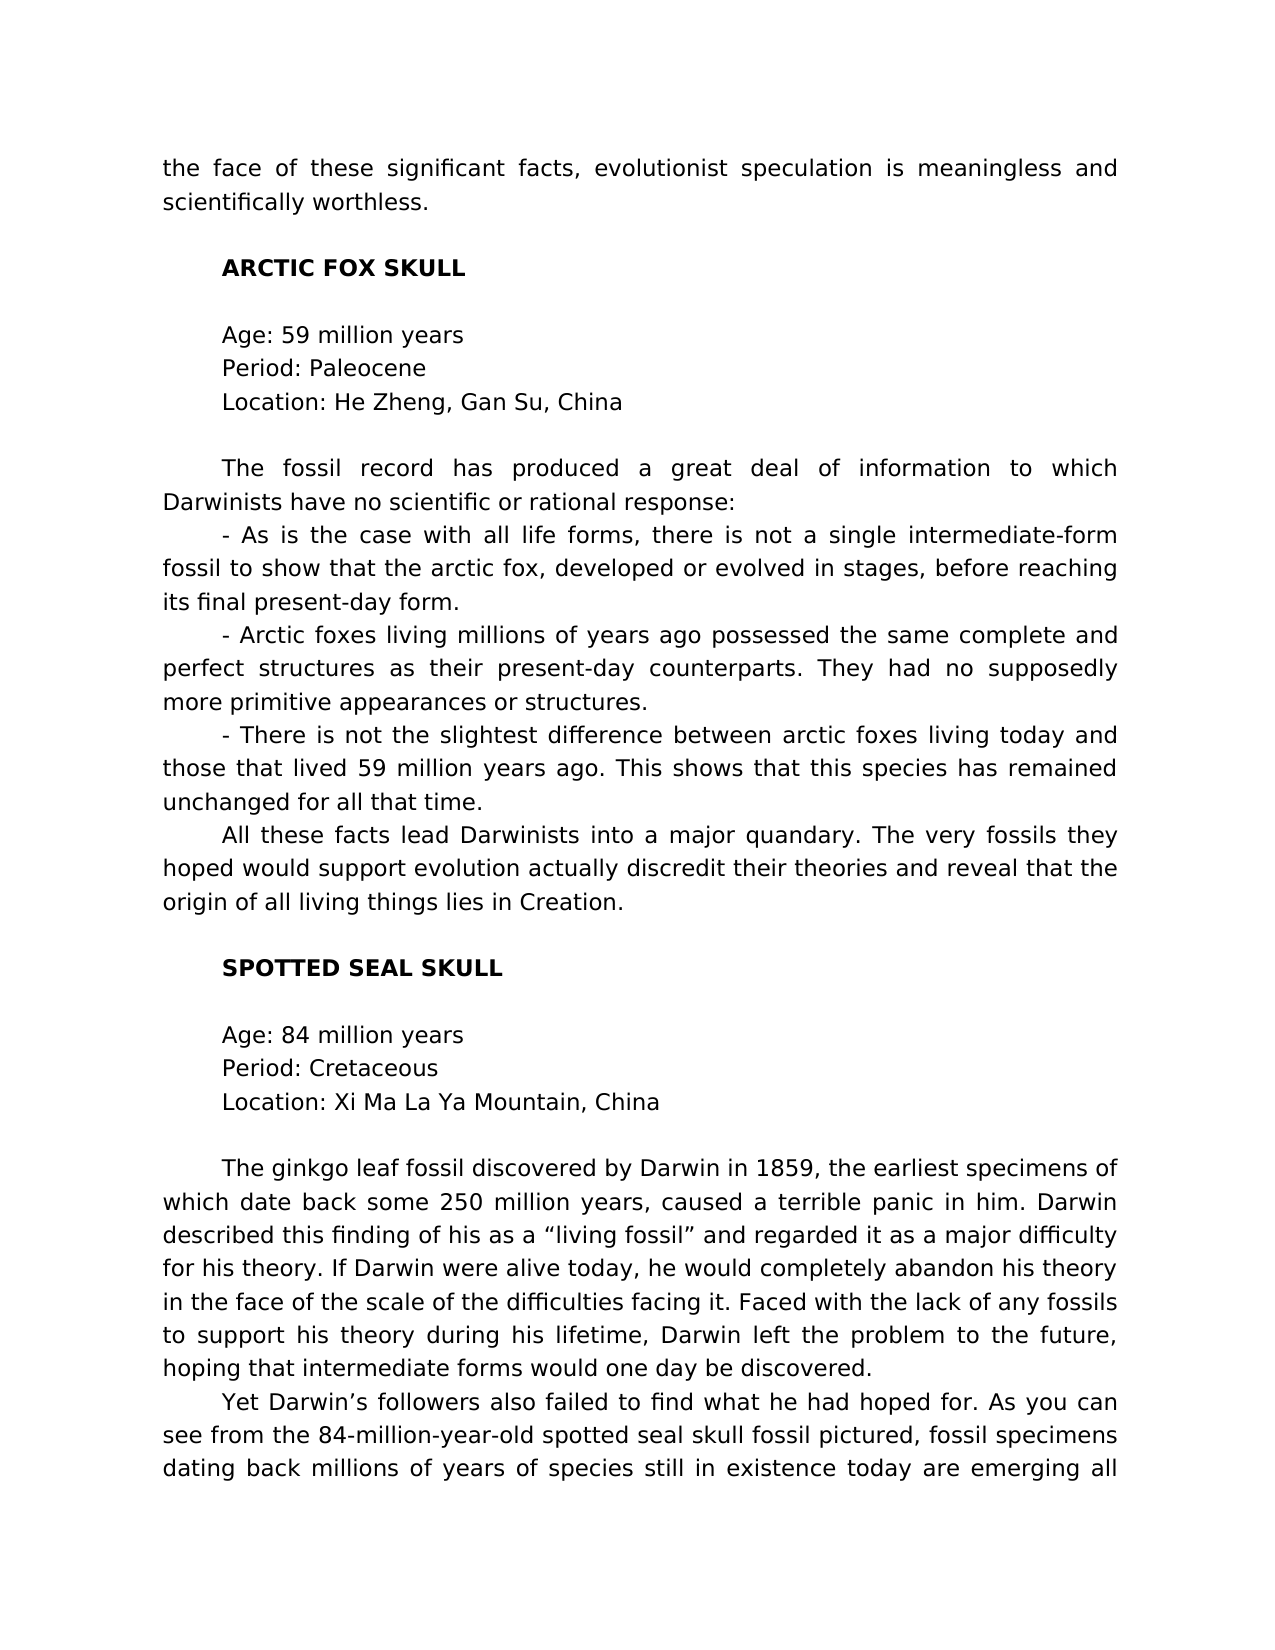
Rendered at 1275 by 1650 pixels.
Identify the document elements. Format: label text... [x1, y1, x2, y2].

text - There is not the slightest difference between arctic foxes living today and those that lived 59 million years ago. This shows that this species has remained unchanged for all that time. [162, 717, 1119, 817]
text Period: Paleocene [162, 350, 1119, 383]
text The fossil record has produced a great deal of information to which Darwinists have no scientific or rational response: [162, 450, 1119, 517]
text Location: Xi Ma La Ya Mountain, China [162, 1083, 1119, 1117]
text - As is the case with all life forms, there is not a single intermediate-form fossil to show that the arctic fox, developed or evolved in stages, before reaching its final present-day form. [162, 517, 1119, 617]
text The ginkgo leaf fossil discovered by Darwin in 1859, the earliest specimens of which date back some 250 million years, caused a terrible panic in him. Darwin described this finding of his as a “living fossil” and regarded it as a major difficulty for his theory. If Darwin were alive today, he would completely abandon his theory in the face of the scale of the difficulties facing it. Faced with the lack of any fossils to support his theory during his lifetime, Darwin left the problem to the future, hoping that intermediate forms would one day be discovered. [162, 1150, 1119, 1383]
text Age: 59 million years [162, 317, 1119, 350]
text Period: Cretaceous [162, 1050, 1119, 1083]
text All these facts lead Darwinists into a major quandary. The very fossils they hoped would support evolution actually discredit their theories and reveal that the origin of all living things lies in Creation. [162, 817, 1119, 917]
text Age: 84 million years [162, 1017, 1119, 1050]
text - Arctic foxes living millions of years ago possessed the same complete and perfect structures as their present-day counterparts. They had no supposedly more primitive appearances or structures. [162, 617, 1119, 717]
text Location: He Zheng, Gan Su, China [162, 383, 1119, 417]
text the face of these significant facts, evolutionist speculation is meaningless and scientifically worthless. [162, 150, 1119, 217]
text SPOTTED SEAL SKULL [162, 950, 1119, 983]
text ARCTIC FOX SKULL [162, 250, 1119, 283]
text Yet Darwin’s followers also failed to find what he had hoped for. As you can see from the 84-million-year-old spotted seal skull fossil pictured, fossil specimens dating back millions of years of species still in existence today are emerging all [162, 1383, 1119, 1483]
